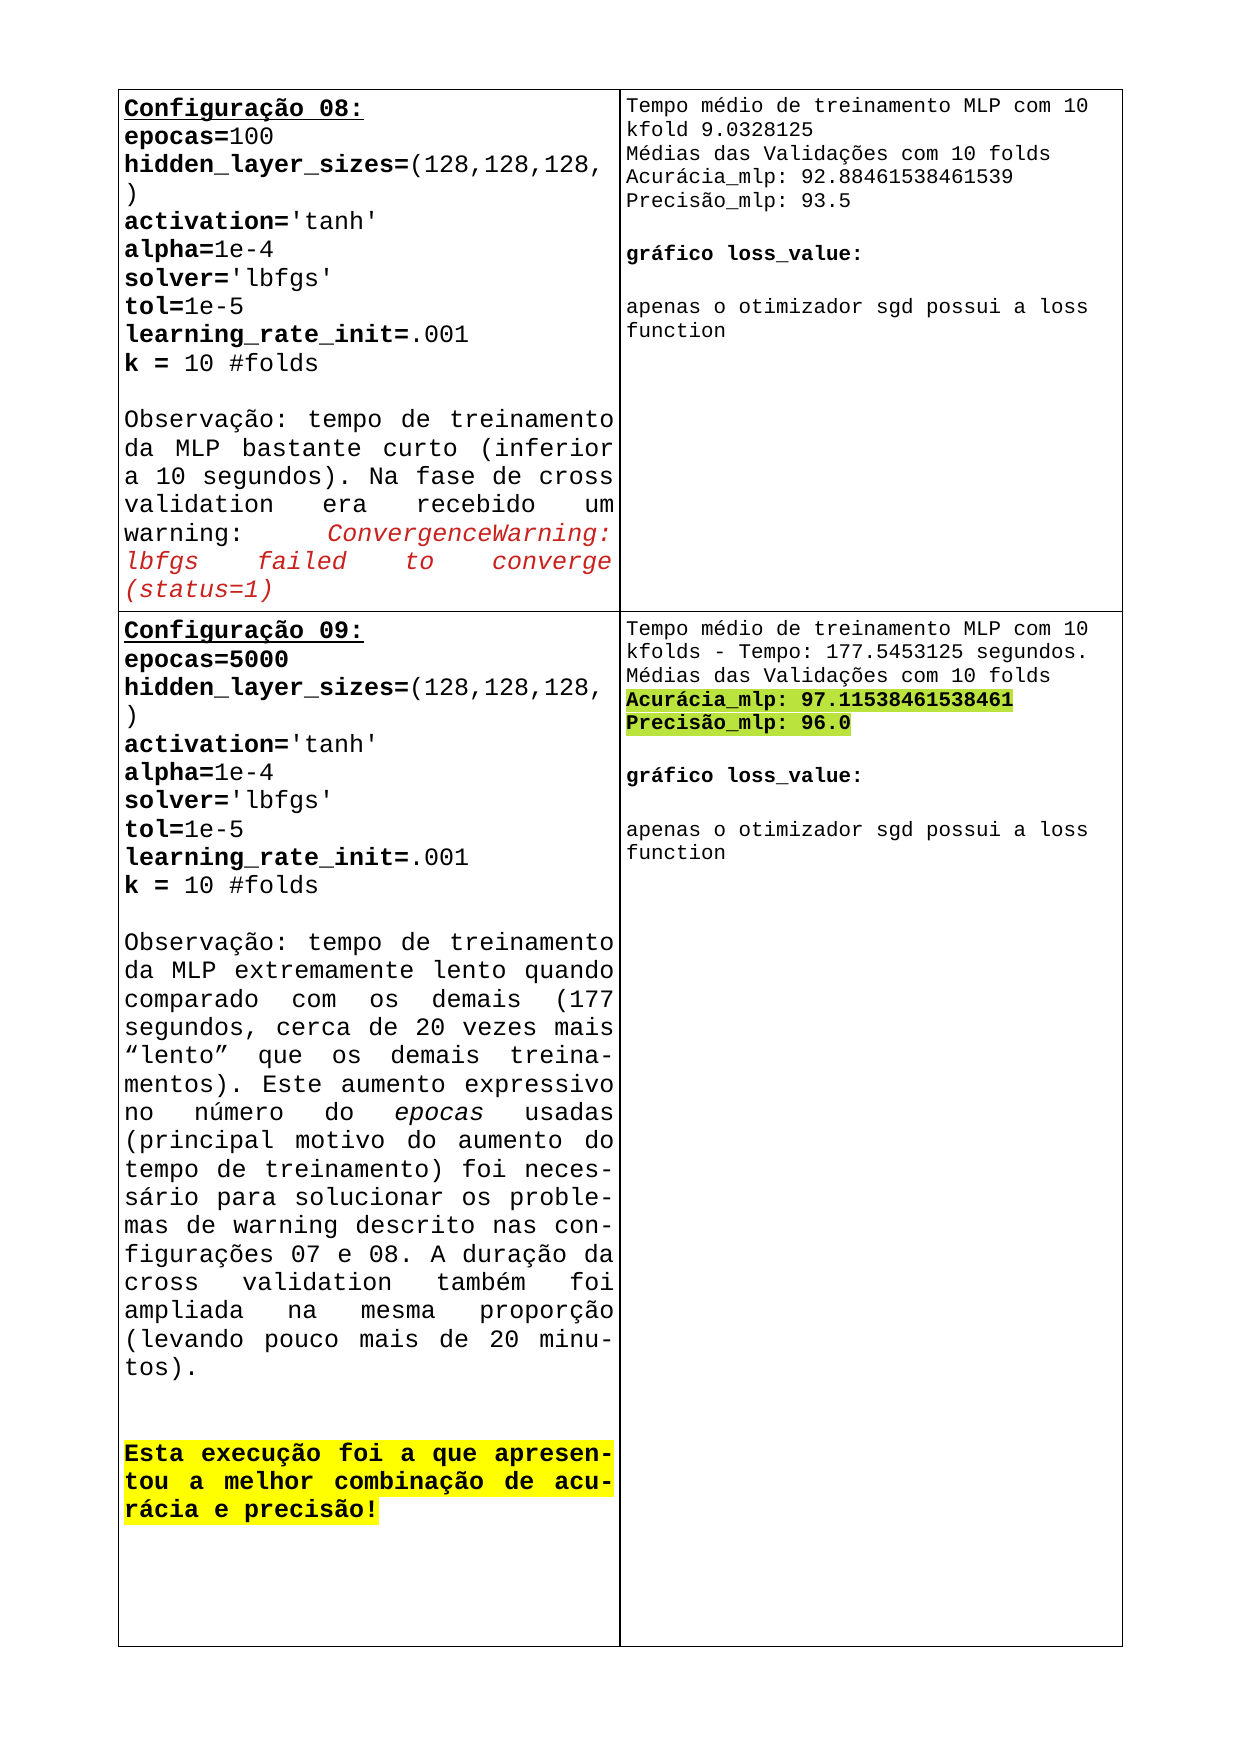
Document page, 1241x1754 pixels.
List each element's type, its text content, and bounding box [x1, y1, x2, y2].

table_cell Tempo médio de treinamento MLP com 10 kfolds - Tempo: 177.5453125 segundos. Médias das Validações com 10 folds Acurácia_mlp: 97.11538461538461 Precisão_mlp: 96.0 gráfico loss_value: apenas o otimizador sgd possui a loss function [621, 612, 1122, 1646]
table_cell Configuração 08: epocas=100 hidden_layer_sizes=(128,128,128,) activation='tanh' alpha=1e-4 solver='lbfgs' tol=1e-5 learning_rate_init=.001 k = 10 #folds Observação: tempo de treinamento da MLP bastante curto (inferior a 10 segundos). Na fase de cross validation era recebido um warning: ConvergenceWarning: lbfgs failed to converge (status=1) [119, 90, 619, 611]
table_cell Tempo médio de treinamento MLP com 10 kfold 9.0328125 Médias das Validações com 10 folds Acurácia_mlp: 92.88461538461539 Precisão_mlp: 93.5 gráfico loss_value: apenas o otimizador sgd possui a loss function [621, 90, 1122, 611]
table_cell Configuração 09: epocas=5000 hidden_layer_sizes=(128,128,128,) activation='tanh' alpha=1e-4 solver='lbfgs' tol=1e-5 learning_rate_init=.001 k = 10 #folds Observação: tempo de treinamento da MLP extremamente lento quando comparado com os demais (177 segundos, cerca de 20 vezes mais “lento” que os demais treina-mentos). Este aumento expressivo no número do epocas usadas (principal motivo do aumento do tempo de treinamento) foi neces-sário para solucionar os proble-mas de warning descrito nas con-figurações 07 e 08. A duração da cross validation também foi ampliada na mesma proporção (levando pouco mais de 20 minu- tos). Esta execução foi a que apresen-tou a melhor combinação de acu-rácia e precisão! [119, 612, 619, 1646]
